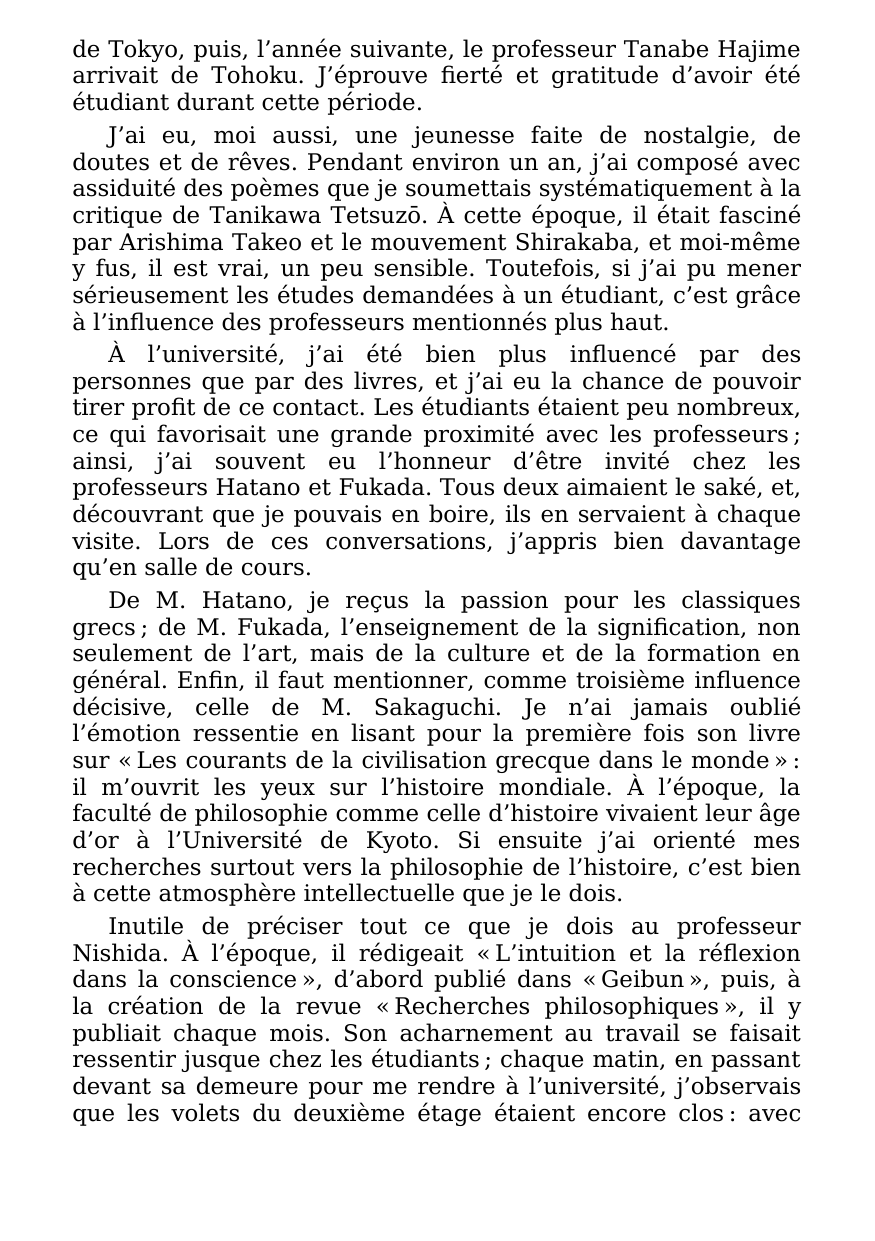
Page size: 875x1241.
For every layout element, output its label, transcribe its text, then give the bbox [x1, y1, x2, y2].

text De M. Hatano, je reçus la passion pour les classiques grecs ; de M. Fukada, l’enseignement de la signification, non seulement de l’art, mais de la culture et de la formation en général. Enfin, il faut mentionner, comme troisième influence décisive, celle de M. Sakaguchi. Je n’ai jamais oublié l’émotion ressentie en lisant pour la première fois son livre sur « Les courants de la civilisation grecque dans le monde » : il m’ouvrit les yeux sur l’histoire mondiale. À l’époque, la faculté de philosophie comme celle d’histoire vivaient leur âge d’or à l’Université de Kyoto. Si ensuite j’ai orienté mes recherches surtout vers la philosophie de l’histoire, c’est bien à cette atmosphère intellectuelle que je le dois. [72, 587, 802, 907]
text J’ai eu, moi aussi, une jeunesse faite de nostalgie, de doutes et de rêves. Pendant environ un an, j’ai composé avec assiduité des poèmes que je soumettais systématiquement à la critique de Tanikawa Tetsuzō. À cette époque, il était fasciné par Arishima Takeo et le mouvement Shirakaba, et moi-même y fus, il est vrai, un peu sensible. Toutefois, si j’ai pu mener sérieusement les études demandées à un étudiant, c’est grâce à l’influence des professeurs mentionnés plus haut. [72, 122, 802, 335]
text Inutile de préciser tout ce que je dois au professeur Nishida. À l’époque, il rédigeait « L’intuition et la réflexion dans la conscience », d’abord publié dans « Geibun », puis, à la création de la revue « Recherches philosophiques », il y publiait chaque mois. Son acharnement au travail se faisait ressentir jusque chez les étudiants ; chaque matin, en passant devant sa demeure pour me rendre à l’université, j’observais que les volets du deuxième étage étaient encore clos : avec [72, 913, 802, 1126]
text de Tokyo, puis, l’année suivante, le professeur Tanabe Hajime arrivait de Tohoku. J’éprouve fierté et gratitude d’avoir été étudiant durant cette période. [72, 36, 802, 116]
text À l’université, j’ai été bien plus influencé par des personnes que par des livres, et j’ai eu la chance de pouvoir tirer profit de ce contact. Les étudiants étaient peu nombreux, ce qui favorisait une grande proximité avec les professeurs ; ainsi, j’ai souvent eu l’honneur d’être invité chez les professeurs Hatano et Fukada. Tous deux aimaient le saké, et, découvrant que je pouvais en boire, ils en servaient à chaque visite. Lors de ces conversations, j’appris bien davantage qu’en salle de cours. [72, 341, 802, 581]
